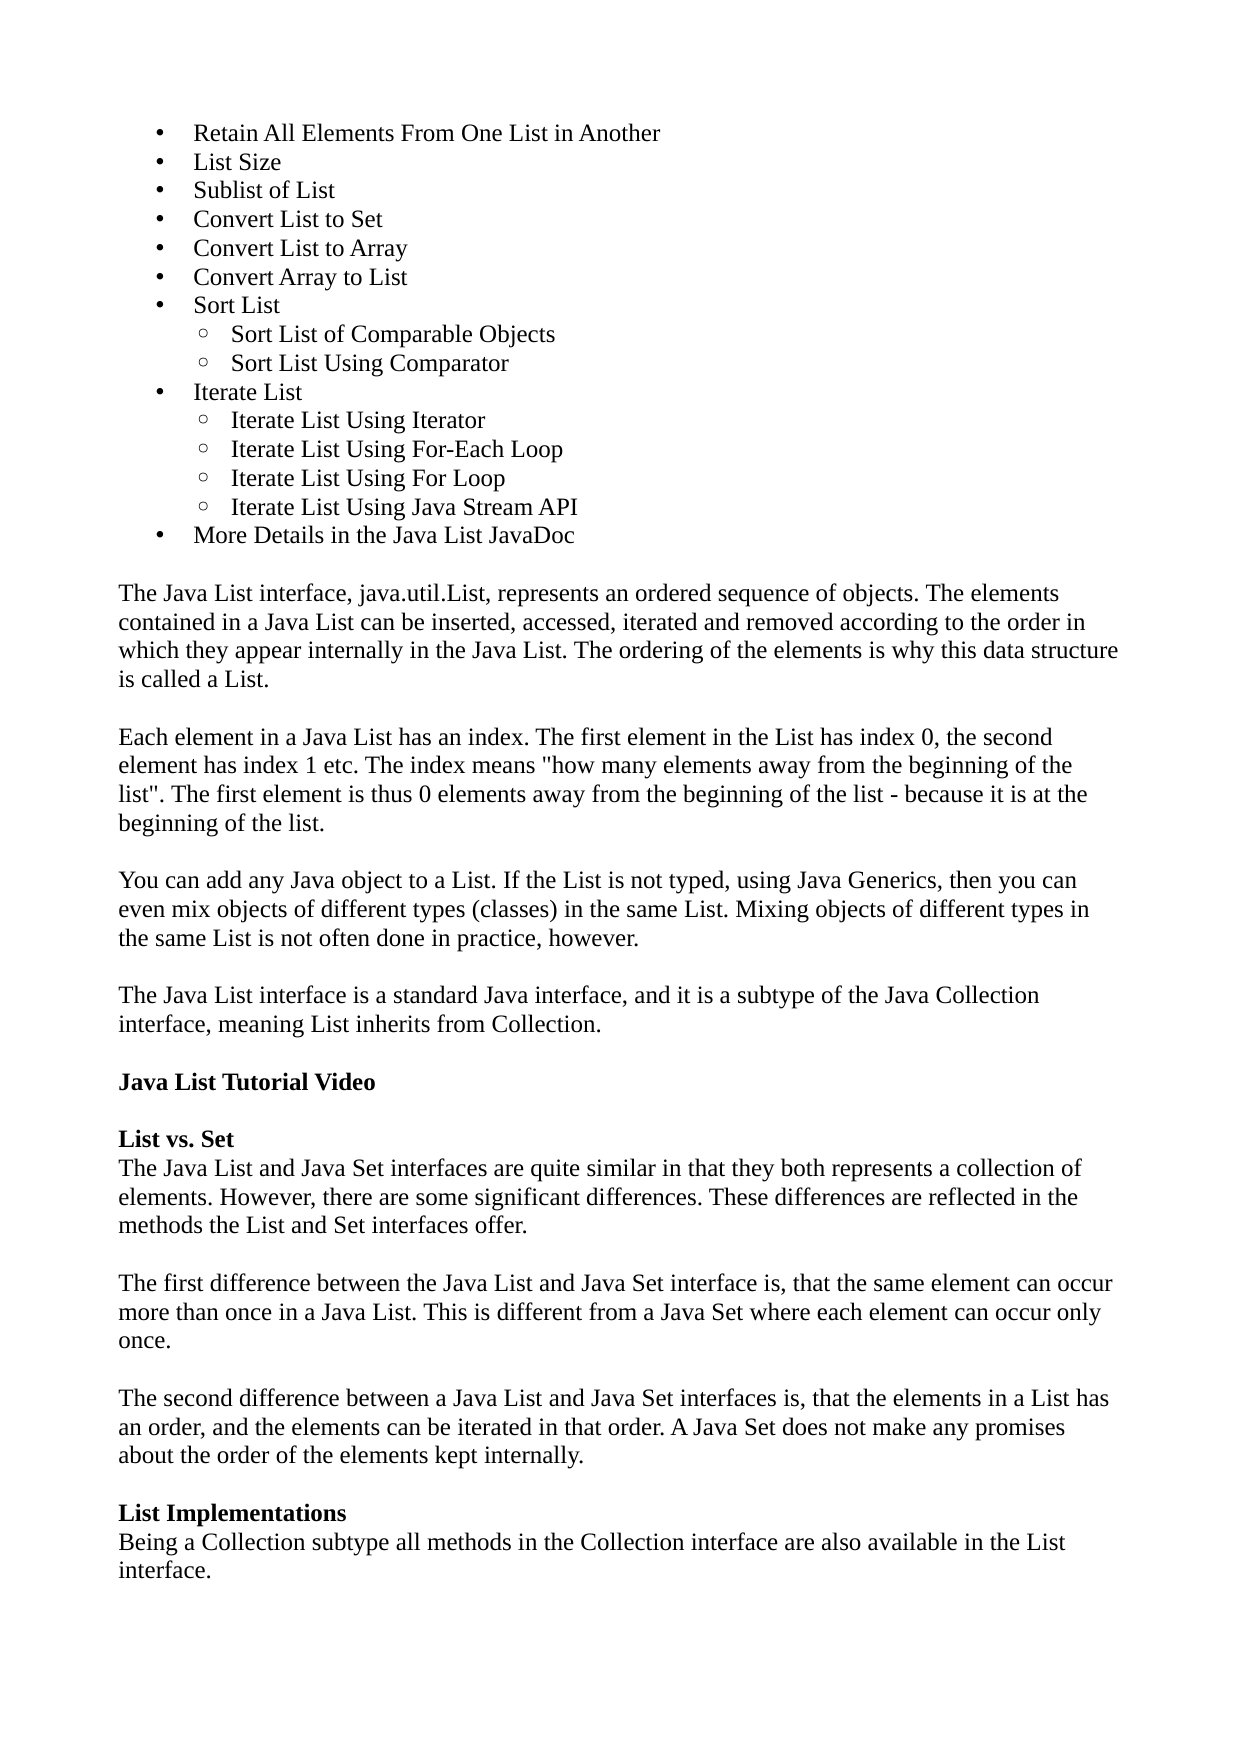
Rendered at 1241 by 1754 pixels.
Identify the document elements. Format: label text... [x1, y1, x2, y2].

list Iterate List [156, 377, 1122, 406]
list More Details in the Java List JavaDoc [156, 521, 1122, 549]
list Convert Array to List [156, 262, 1122, 291]
text Being a Collection subtype all methods in the Collection interface are also available in the List interface. [118, 1527, 1122, 1584]
text The Java List interface, java.util.List, represents an ordered sequence of objects. The elements contained in a Java List can be inserted, accessed, iterated and removed according to the order in which they appear internally in the Java List. The ordering of the elements is why this data structure is called a List. [118, 578, 1122, 693]
list Sort List Using Comparator [193, 348, 1122, 377]
list Sort List [156, 291, 1122, 319]
list Retain All Elements From One List in Another [156, 118, 1122, 147]
list Sublist of List [156, 176, 1122, 204]
text Each element in a Java List has an index. The first element in the List has index 0, the second element has index 1 etc. The index means "how many elements away from the beginning of the list". The first element is thus 0 elements away from the beginning of the list - because it is at the beginning of the list. [118, 722, 1122, 837]
list Convert List to Array [156, 233, 1122, 262]
list Convert List to Set [156, 204, 1122, 233]
text The second difference between a Java List and Java Set interfaces is, that the elements in a List has an order, and the elements can be iterated in that order. A Java Set does not make any promises about the order of the elements kept internally. [118, 1383, 1122, 1469]
list Sort List of Comparable Objects [193, 319, 1122, 348]
list Iterate List Using For-Each Loop [193, 434, 1122, 463]
text The Java List and Java Set interfaces are quite similar in that they both represents a collection of elements. However, there are some significant differences. These differences are reflected in the methods the List and Set interfaces offer. [118, 1153, 1122, 1239]
text The Java List interface is a standard Java interface, and it is a subtype of the Java Collection interface, meaning List inherits from Collection. [118, 981, 1122, 1038]
text The first difference between the Java List and Java Set interface is, that the same element can occur more than once in a Java List. This is different from a Java Set where each element can occur only once. [118, 1268, 1122, 1354]
text Java List Tutorial Video [118, 1067, 1122, 1096]
list Iterate List Using Iterator [193, 406, 1122, 434]
list List Size [156, 147, 1122, 176]
text List Implementations [118, 1498, 1122, 1527]
list Iterate List Using Java Stream API [193, 492, 1122, 521]
list Iterate List Using For Loop [193, 463, 1122, 492]
text You can add any Java object to a List. If the List is not typed, using Java Generics, then you can even mix objects of different types (classes) in the same List. Mixing objects of different types in the same List is not often done in practice, however. [118, 866, 1122, 952]
text List vs. Set [118, 1124, 1122, 1153]
